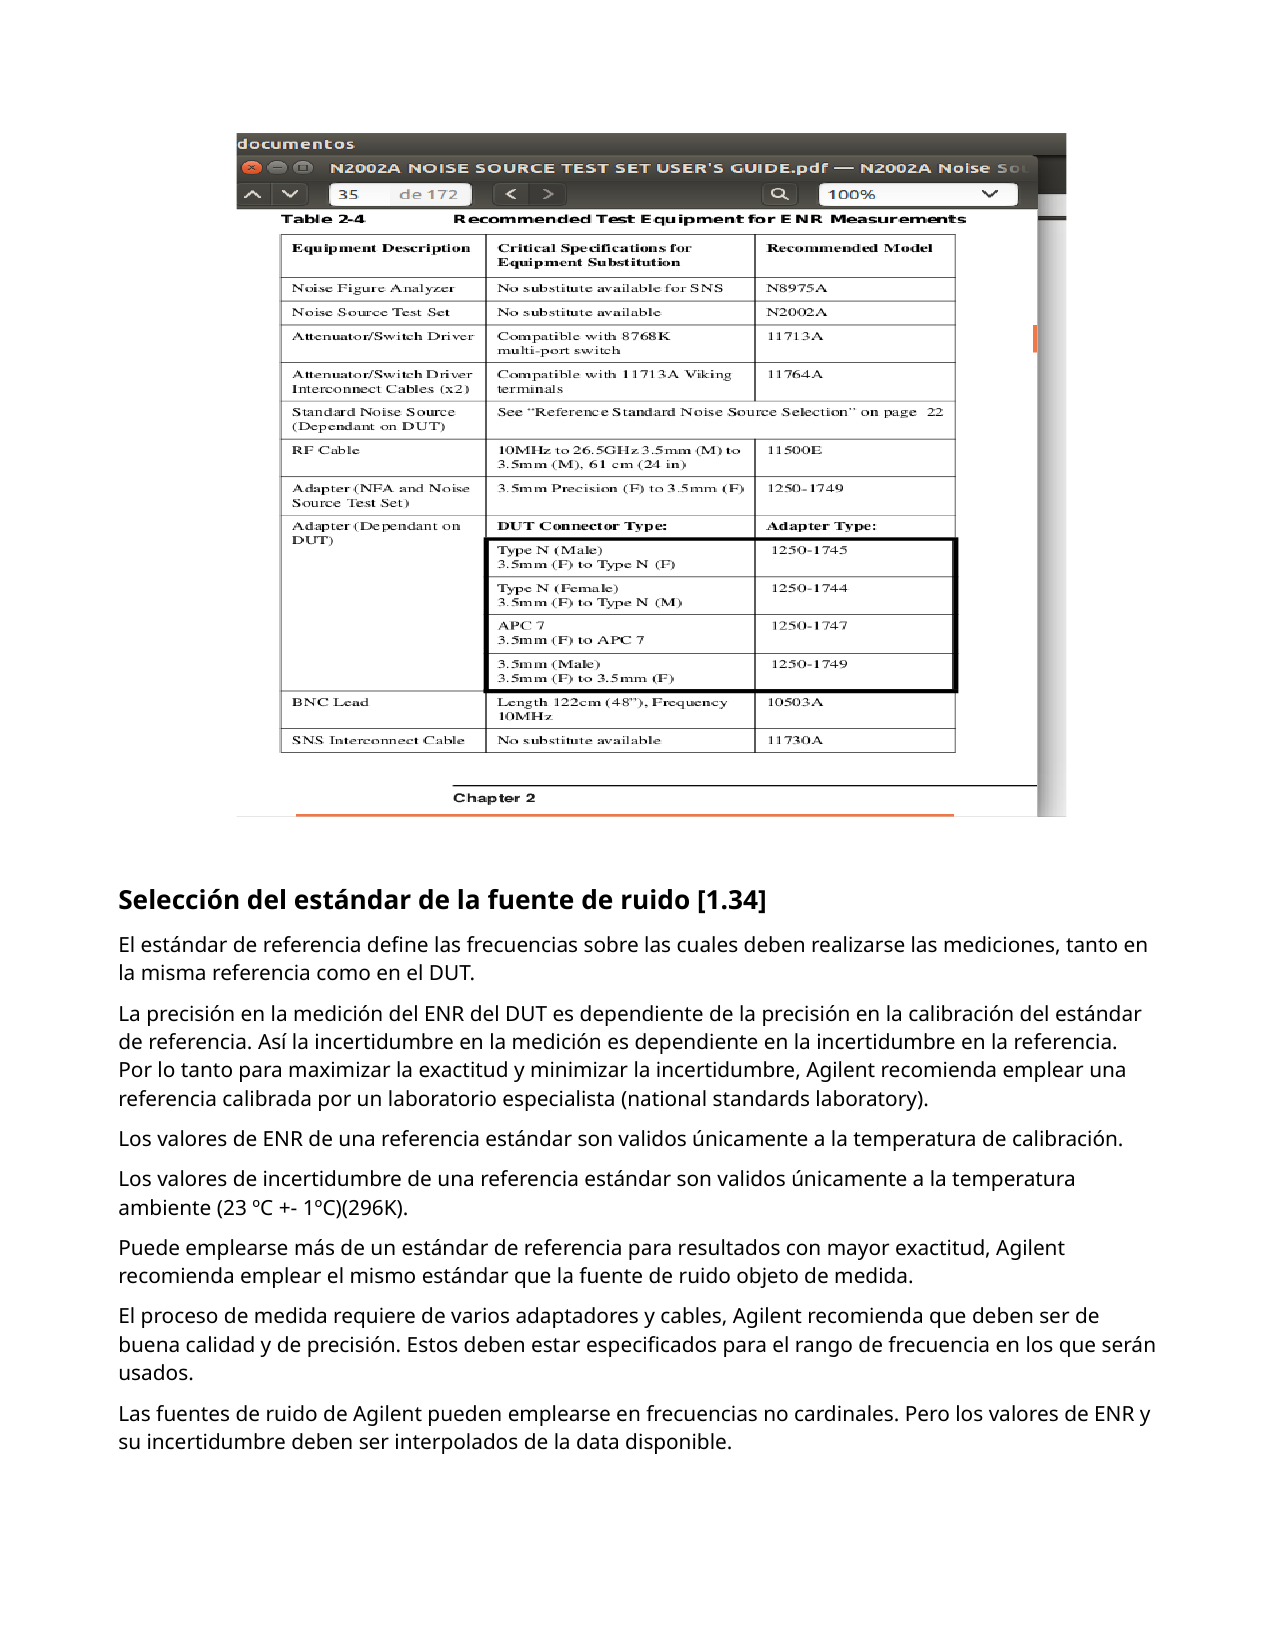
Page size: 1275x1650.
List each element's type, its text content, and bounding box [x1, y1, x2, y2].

text Los valores de incertidumbre de una referencia estándar son validos únicamente a la temperatura ambiente (23 ºC +- 1ºC)(296K). [118, 1164, 1157, 1221]
text Los valores de ENR de una referencia estándar son validos únicamente a la temperatura de calibración. [118, 1124, 1157, 1153]
picture [236, 133, 477, 817]
text El estándar de referencia define las frecuencias sobre las cuales deben realizarse las mediciones, tanto en la misma referencia como en el DUT. [118, 930, 1157, 987]
text La precisión en la medición del ENR del DUT es dependiente de la precisión en la calibración del estándar de referencia. Así la incertidumbre en la medición es dependiente en la incertidumbre en la referencia. Por lo tanto para maximizar la exactitud y minimizar la incertidumbre, Agilent recomienda emplear una referencia calibrada por un laboratorio especialista (national standards laboratory). [118, 999, 1157, 1112]
subtitle Selección del estándar de la fuente de ruido [1.34] [118, 882, 1157, 917]
text El proceso de medida requiere de varios adaptadores y cables, Agilent recomienda que deben ser de buena calidad y de precisión. Estos deben estar especificados para el rango de frecuencia en los que serán usados. [118, 1302, 1157, 1387]
text Las fuentes de ruido de Agilent pueden emplearse en frecuencias no cardinales. Pero los valores de ENR y su incertidumbre deben ser interpolados de la data disponible. [118, 1399, 1157, 1456]
text Puede emplearse más de un estándar de referencia para resultados con mayor exactitud, Agilent recomienda emplear el mismo estándar que la fuente de ruido objeto de medida. [118, 1233, 1157, 1290]
